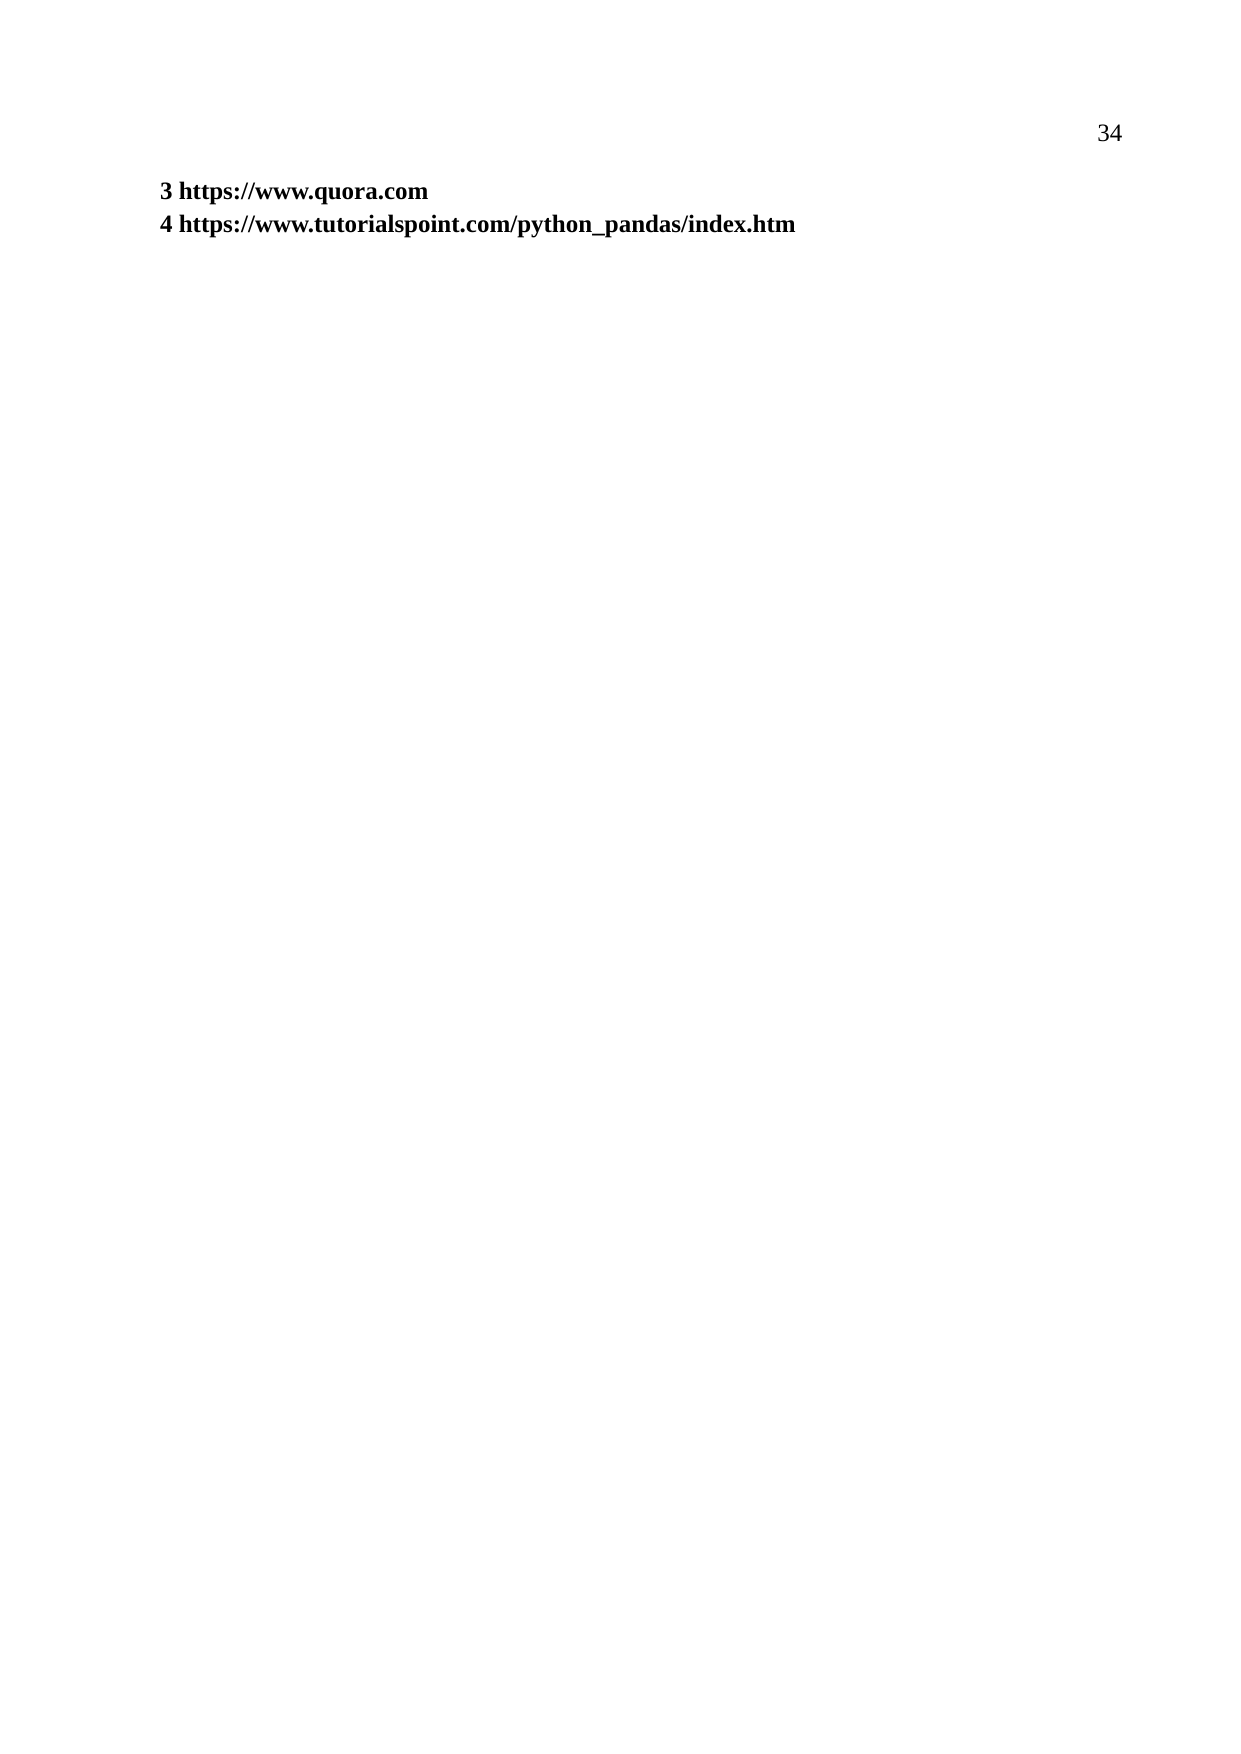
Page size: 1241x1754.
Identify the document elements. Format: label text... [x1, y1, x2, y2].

text 4 https://www.tutorialspoint.com/python_pandas/index.htm [118, 209, 1122, 238]
text 3 https://www.quora.com [118, 176, 1122, 205]
